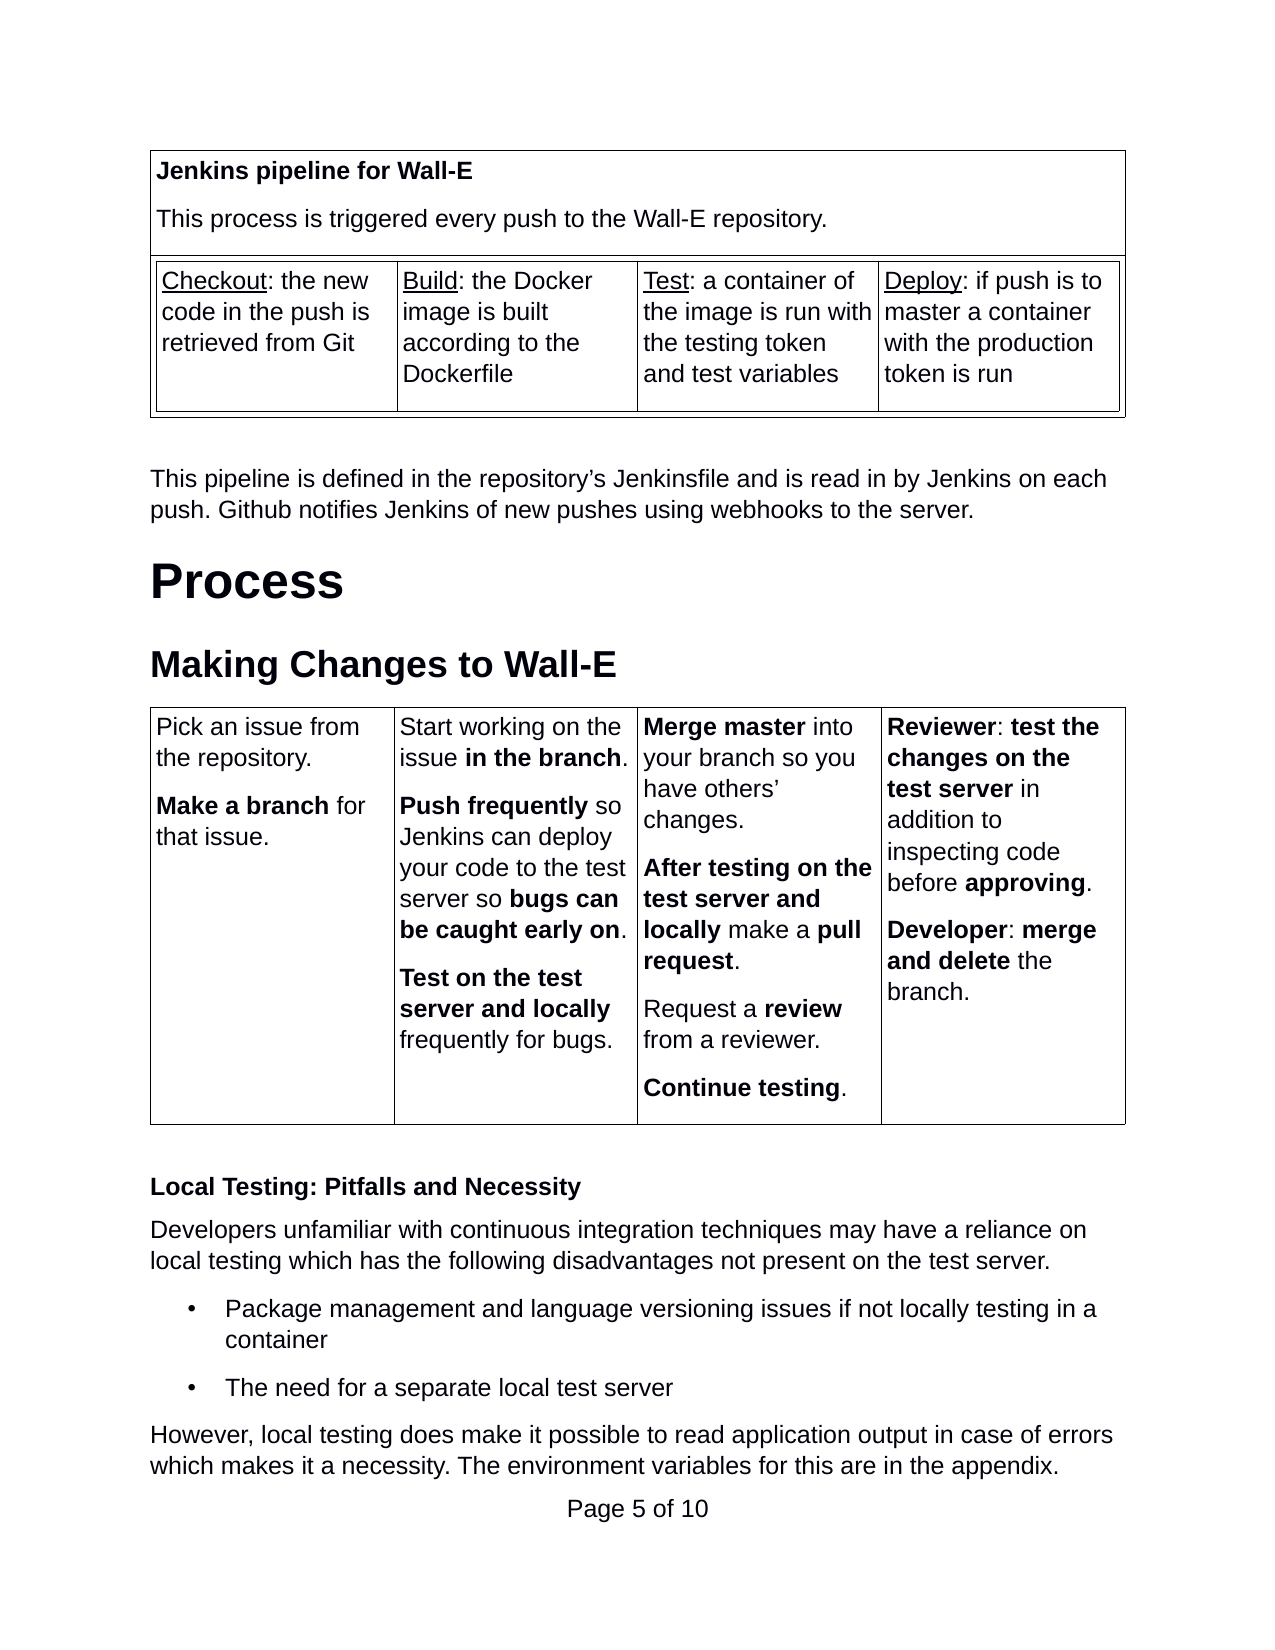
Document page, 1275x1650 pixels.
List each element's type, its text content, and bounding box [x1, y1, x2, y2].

text However, local testing does make it possible to read application output in case of errors which makes it a necessity. The environment variables for this are in the appendix. [150, 1420, 1125, 1480]
table_header Start working on the issue in the branch. Push frequently so Jenkins can deploy your code to the test server so bugs can be caught early on. Test on the test server and locally frequently for bugs. [395, 708, 637, 1124]
subtitle Process [150, 551, 1125, 609]
list Package management and language versioning issues if not locally testing in a container [187, 1294, 1125, 1353]
table_header Deploy: if push is to master a container with the production token is run [879, 262, 1119, 411]
list The need for a separate local test server [187, 1372, 1125, 1401]
table_header Jenkins pipeline for Wall-E This process is triggered every push to the Wall-E repository. [151, 151, 1125, 255]
table_header Reviewer: test the changes on the test server in addition to inspecting code before approving. Developer: merge and delete the branch. [882, 708, 1125, 1124]
text This pipeline is defined in the repository’s Jenkinsfile and is read in by Jenkins on each push. Github notifies Jenkins of new pushes using webhooks to the server. [150, 464, 1125, 524]
table_header Build: the Docker image is built according to the Dockerfile [398, 262, 637, 411]
table_header Checkout: the new code in the push is retrieved from Git [157, 262, 397, 411]
text Developers unfamiliar with continuous integration techniques may have a reliance on local testing which has the following disadvantages not present on the test server. [150, 1215, 1125, 1275]
table_header Pick an issue from the repository. Make a branch for that issue. [151, 708, 394, 1124]
table_cell [151, 256, 1125, 417]
table_header Test: a container of the image is run with the testing token and test variables [638, 262, 878, 411]
subtitle Making Changes to Wall-E [150, 642, 1125, 685]
table_header Merge master into your branch so you have others’ changes. After testing on the test server and locally make a pull request. Request a review from a reviewer. Continue testing. [638, 708, 881, 1124]
subtitle Local Testing: Pitfalls and Necessity [150, 1172, 1125, 1201]
